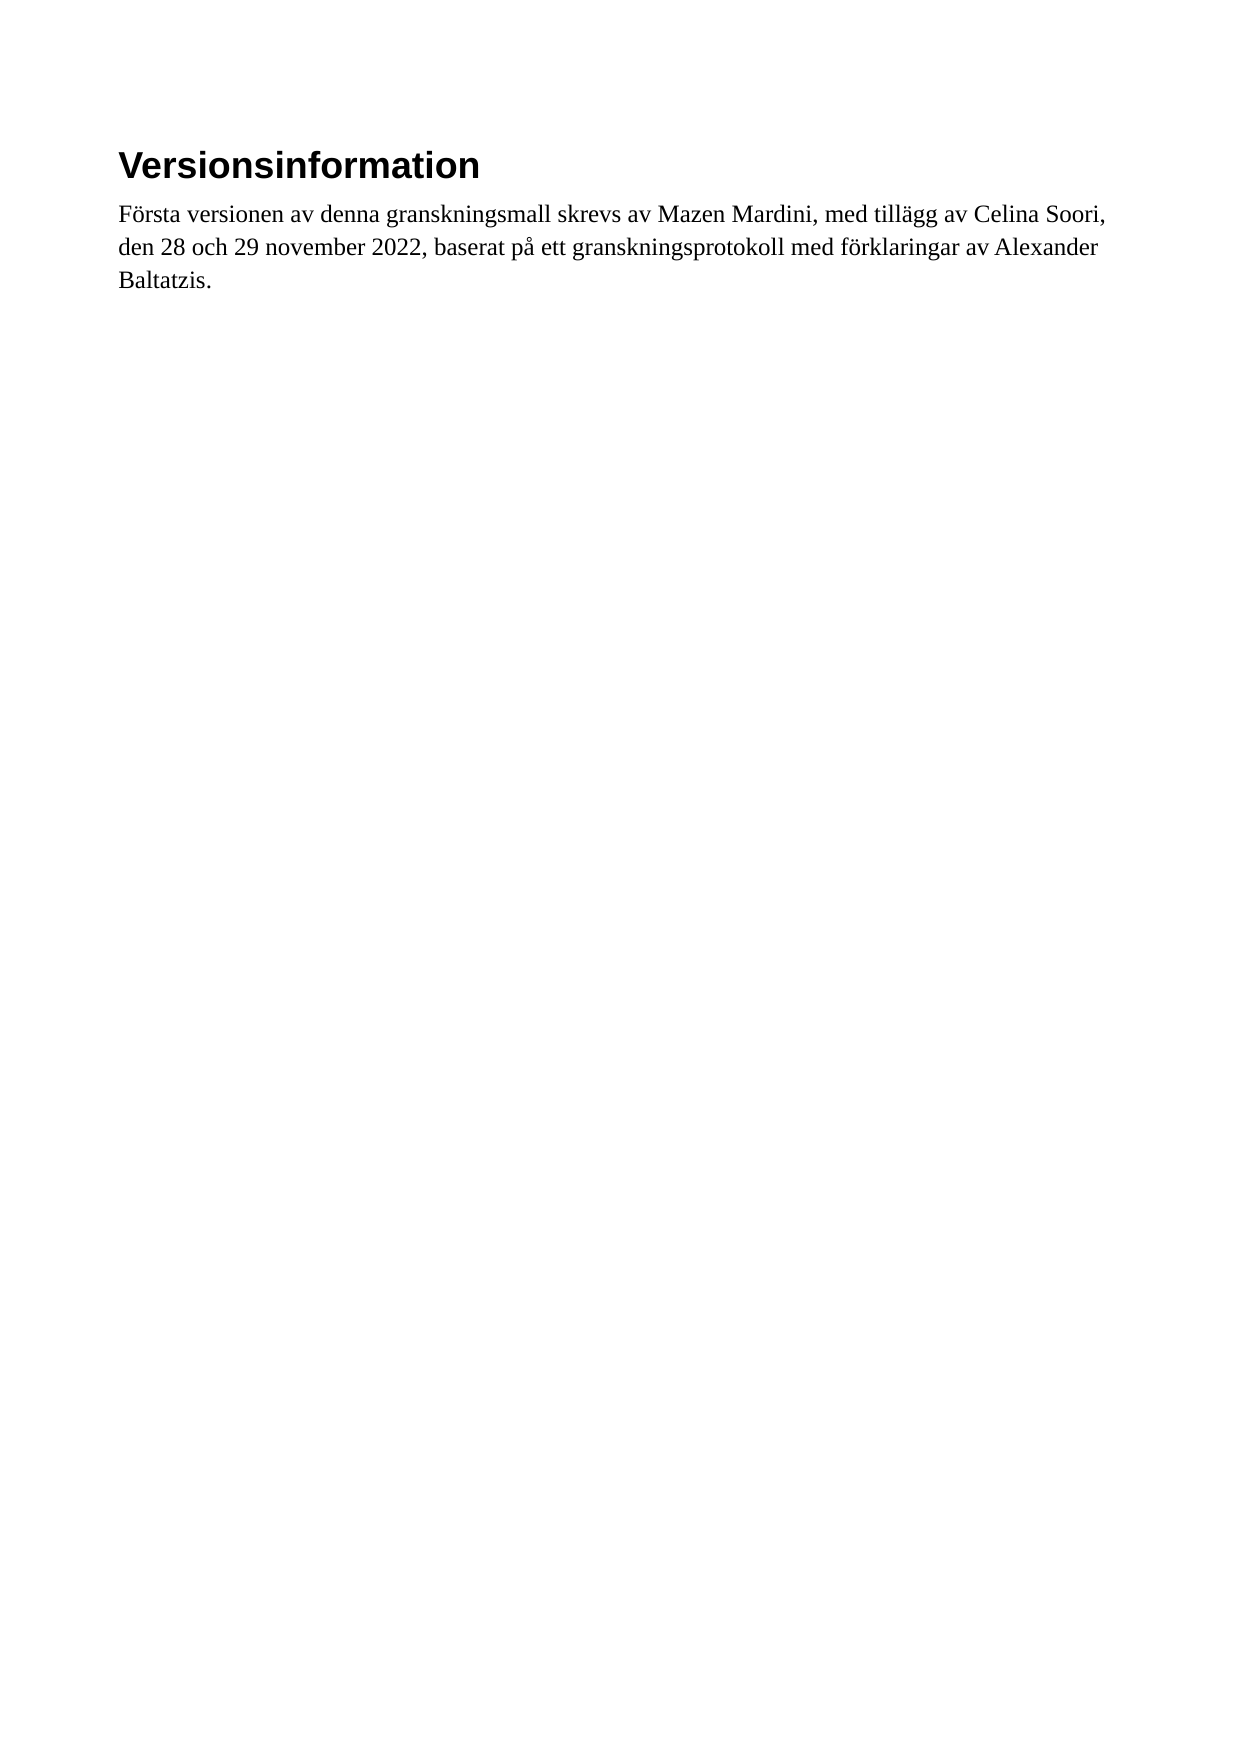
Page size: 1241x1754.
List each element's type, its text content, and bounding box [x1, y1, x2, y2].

subtitle Versionsinformation [118, 143, 1122, 186]
text Första versionen av denna granskningsmall skrevs av Mazen Mardini, med tillägg av Celina Soori, den 28 och 29 november 2022, baserat på ett granskningsprotokoll med förklaringar av Alexander Baltatzis. [118, 199, 1122, 293]
